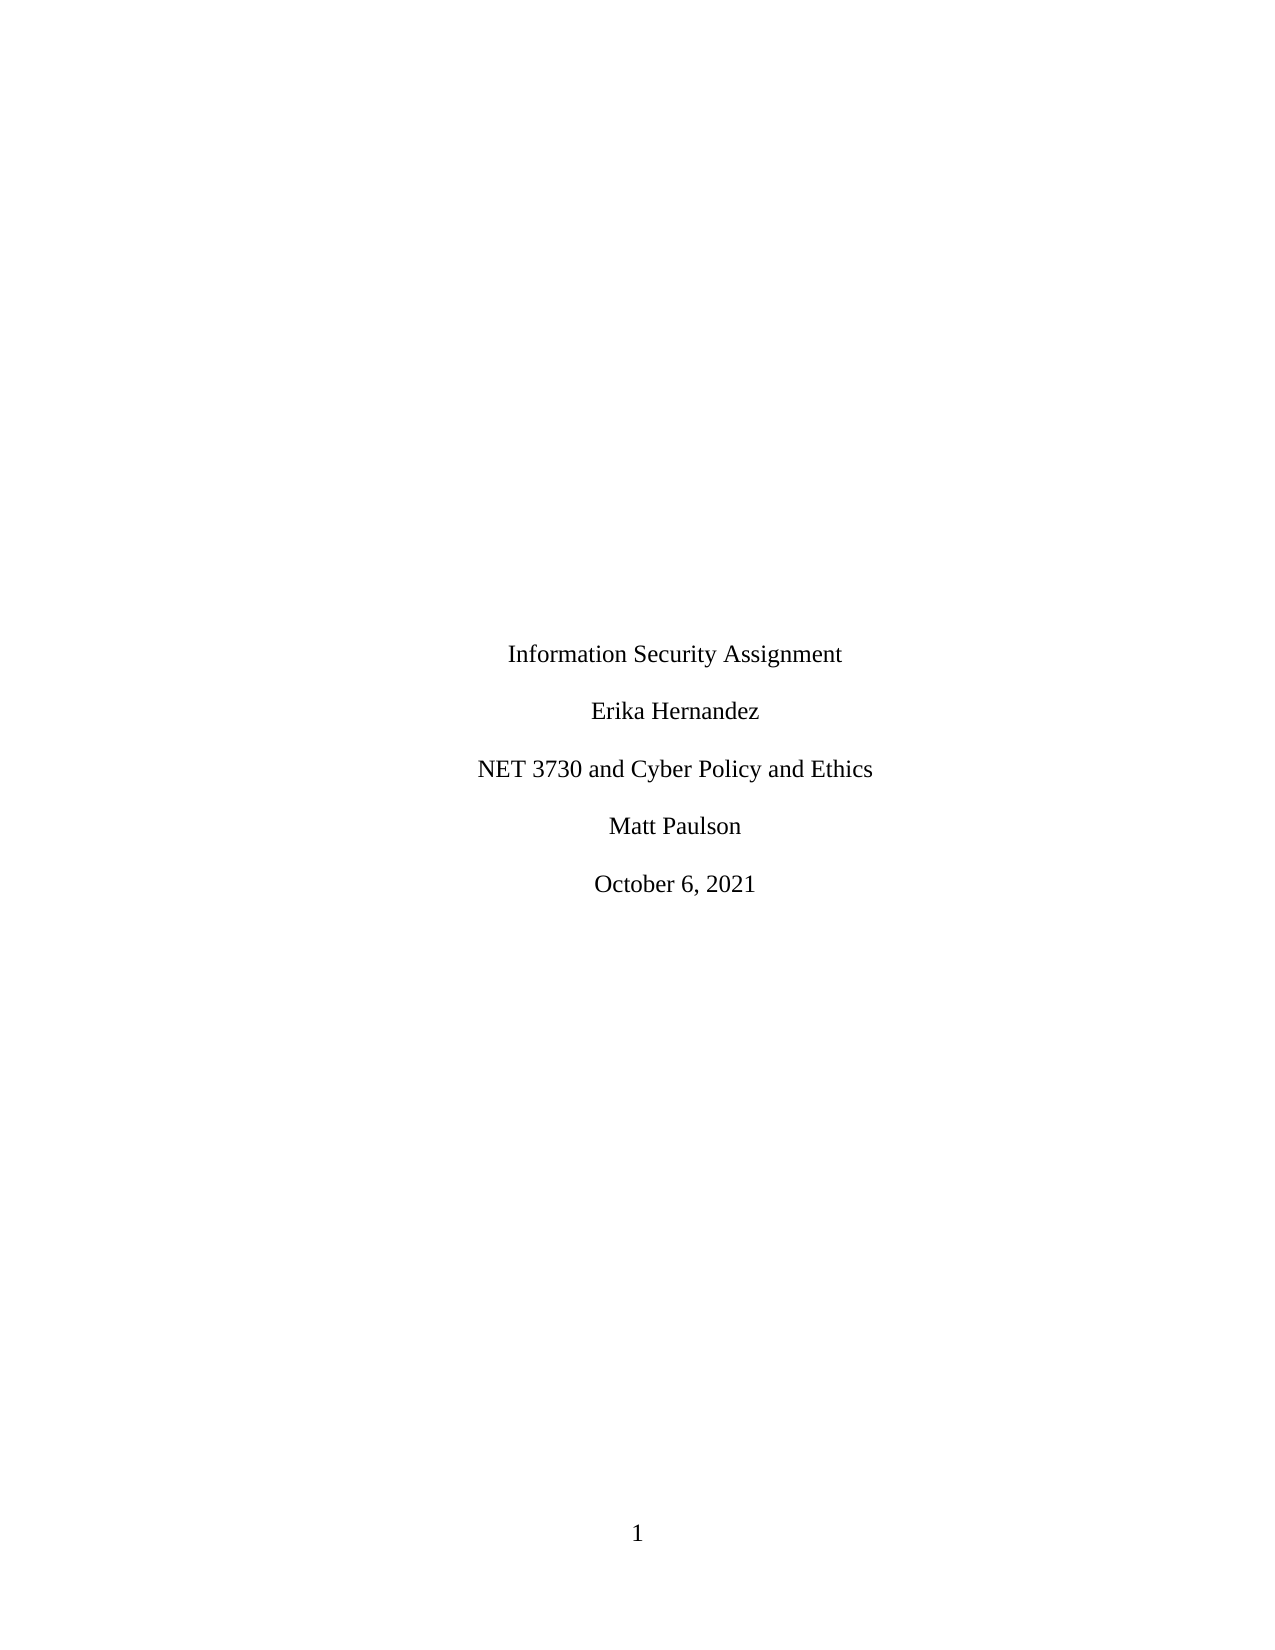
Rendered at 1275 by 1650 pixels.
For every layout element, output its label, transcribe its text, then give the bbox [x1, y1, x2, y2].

text Matt Paulson [150, 811, 1125, 840]
text NET 3730 and Cyber Policy and Ethics [150, 754, 1125, 782]
text October 6, 2021 [150, 869, 1125, 897]
text Information Security Assignment [150, 639, 1125, 667]
text Erika Hernandez [150, 696, 1125, 725]
